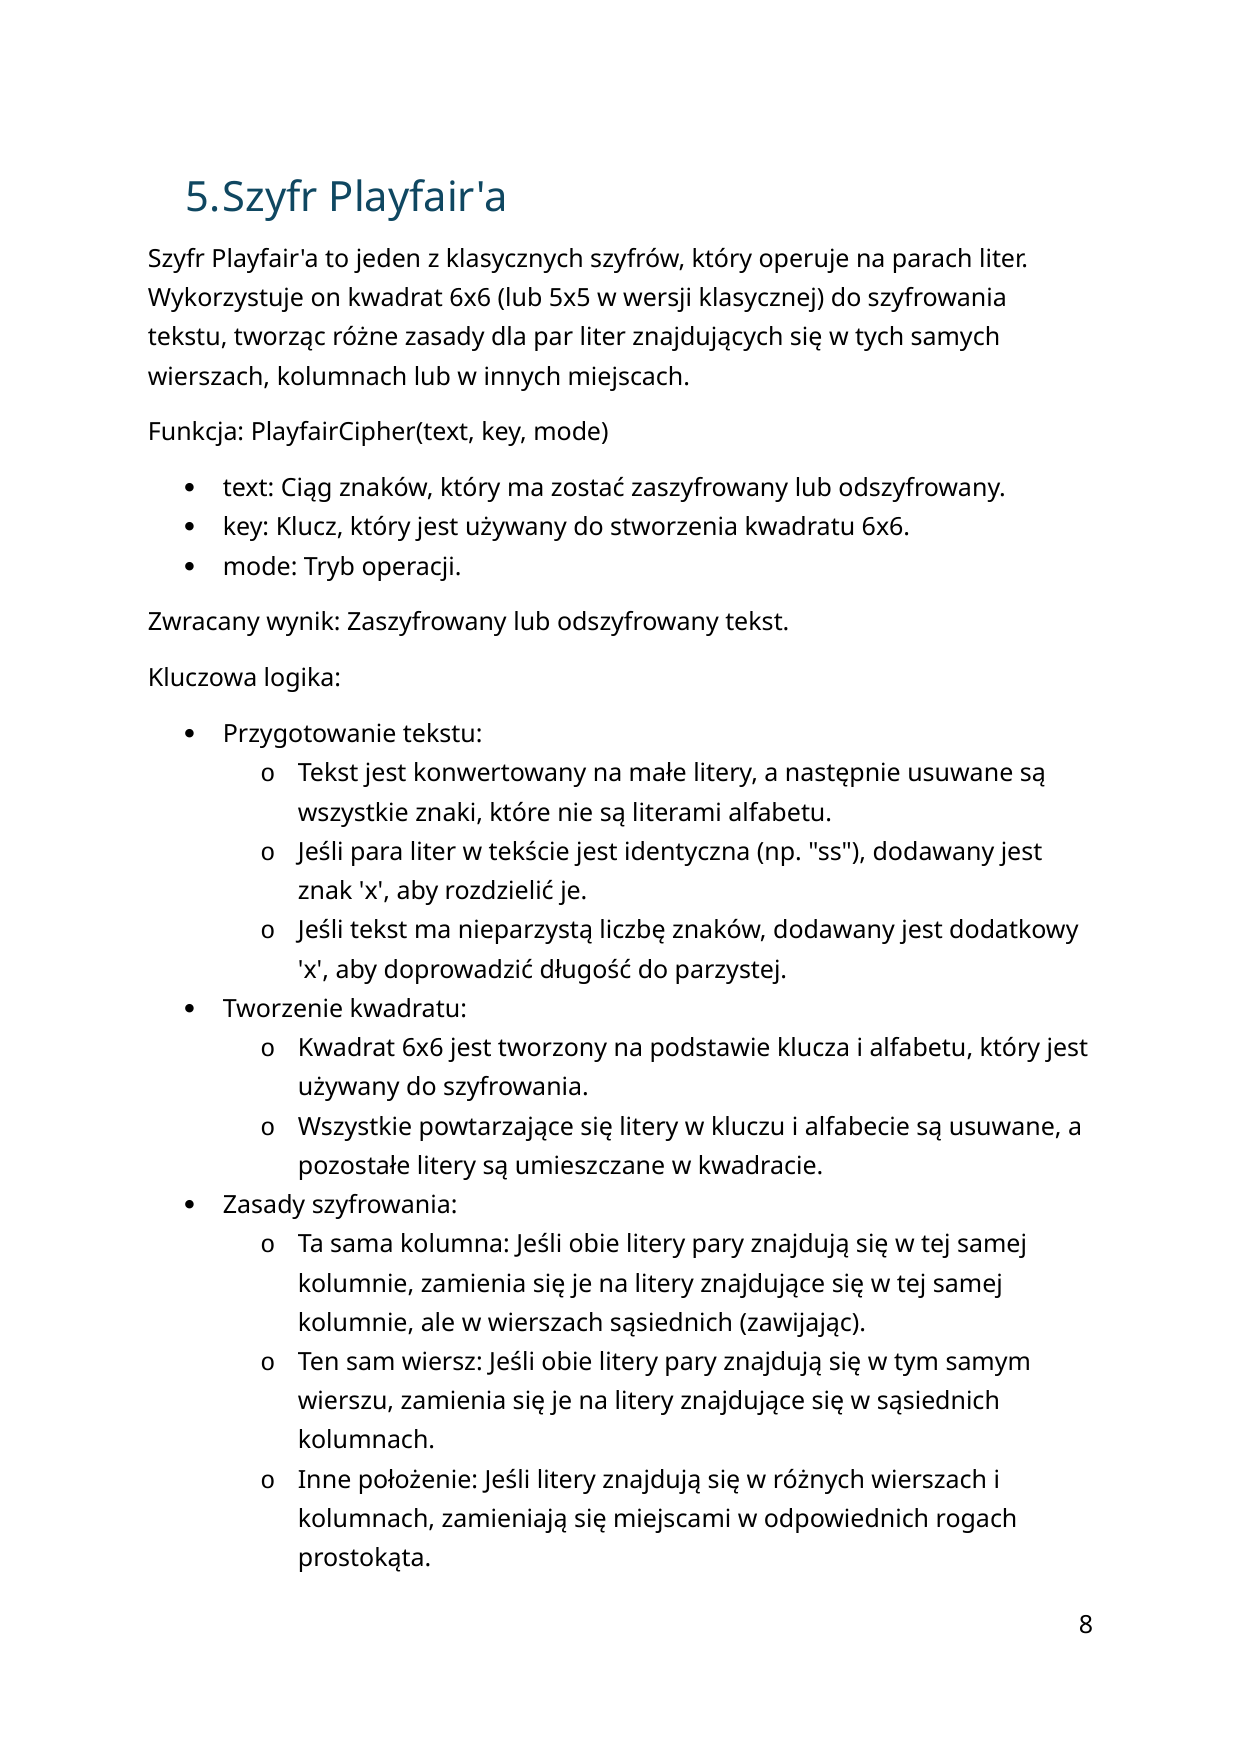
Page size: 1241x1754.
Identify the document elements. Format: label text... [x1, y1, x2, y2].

list Ta sama kolumna: Jeśli obie litery pary znajdują się w tej samej kolumnie, zamienia się je na litery znajdujące się w tej samej kolumnie, ale w wierszach sąsiednich (zawijając). [260, 1226, 1093, 1338]
list Jeśli tekst ma nieparzystą liczbę znaków, dodawany jest dodatkowy 'x', aby doprowadzić długość do parzystej. [260, 912, 1093, 985]
text Zwracany wynik: Zaszyfrowany lub odszyfrowany tekst. [148, 604, 1093, 638]
list key: Klucz, który jest używany do stworzenia kwadratu 6x6. [185, 509, 1093, 543]
text Szyfr Playfair'a to jeden z klasycznych szyfrów, który operuje na parach liter. Wykorzystuje on kwadrat 6x6 (lub 5x5 w wersji klasycznej) do szyfrowania tekstu, tworząc różne zasady dla par liter znajdujących się w tych samych wierszach, kolumnach lub w innych miejscach. [148, 241, 1093, 392]
text Funkcja: PlayfairCipher(text, key, mode) [148, 414, 1093, 448]
list Przygotowanie tekstu: [185, 716, 1093, 750]
text Kluczowa logika: [148, 660, 1093, 694]
list Ten sam wiersz: Jeśli obie litery pary znajdują się w tym samym wierszu, zamienia się je na litery znajdujące się w sąsiednich kolumnach. [260, 1343, 1093, 1456]
list Tekst jest konwertowany na małe litery, a następnie usuwane są wszystkie znaki, które nie są literami alfabetu. [260, 755, 1093, 828]
list Wszystkie powtarzające się litery w kluczu i alfabecie są usuwane, a pozostałe litery są umieszczane w kwadracie. [260, 1108, 1093, 1182]
list Kwadrat 6x6 jest tworzony na podstawie klucza i alfabetu, który jest używany do szyfrowania. [260, 1029, 1093, 1103]
list Szyfr Playfair'a [185, 167, 1093, 224]
list Inne położenie: Jeśli litery znajdują się w różnych wierszach i kolumnach, zamieniają się miejscami w odpowiednich rogach prostokąta. [260, 1461, 1093, 1574]
list Jeśli para liter w tekście jest identyczna (np. "ss"), dodawany jest znak 'x', aby rozdzielić je. [260, 833, 1093, 907]
list Tworzenie kwadratu: [185, 990, 1093, 1024]
list text: Ciąg znaków, który ma zostać zaszyfrowany lub odszyfrowany. [185, 470, 1093, 504]
list Zasady szyfrowania: [185, 1187, 1093, 1221]
list mode: Tryb operacji. [185, 548, 1093, 582]
